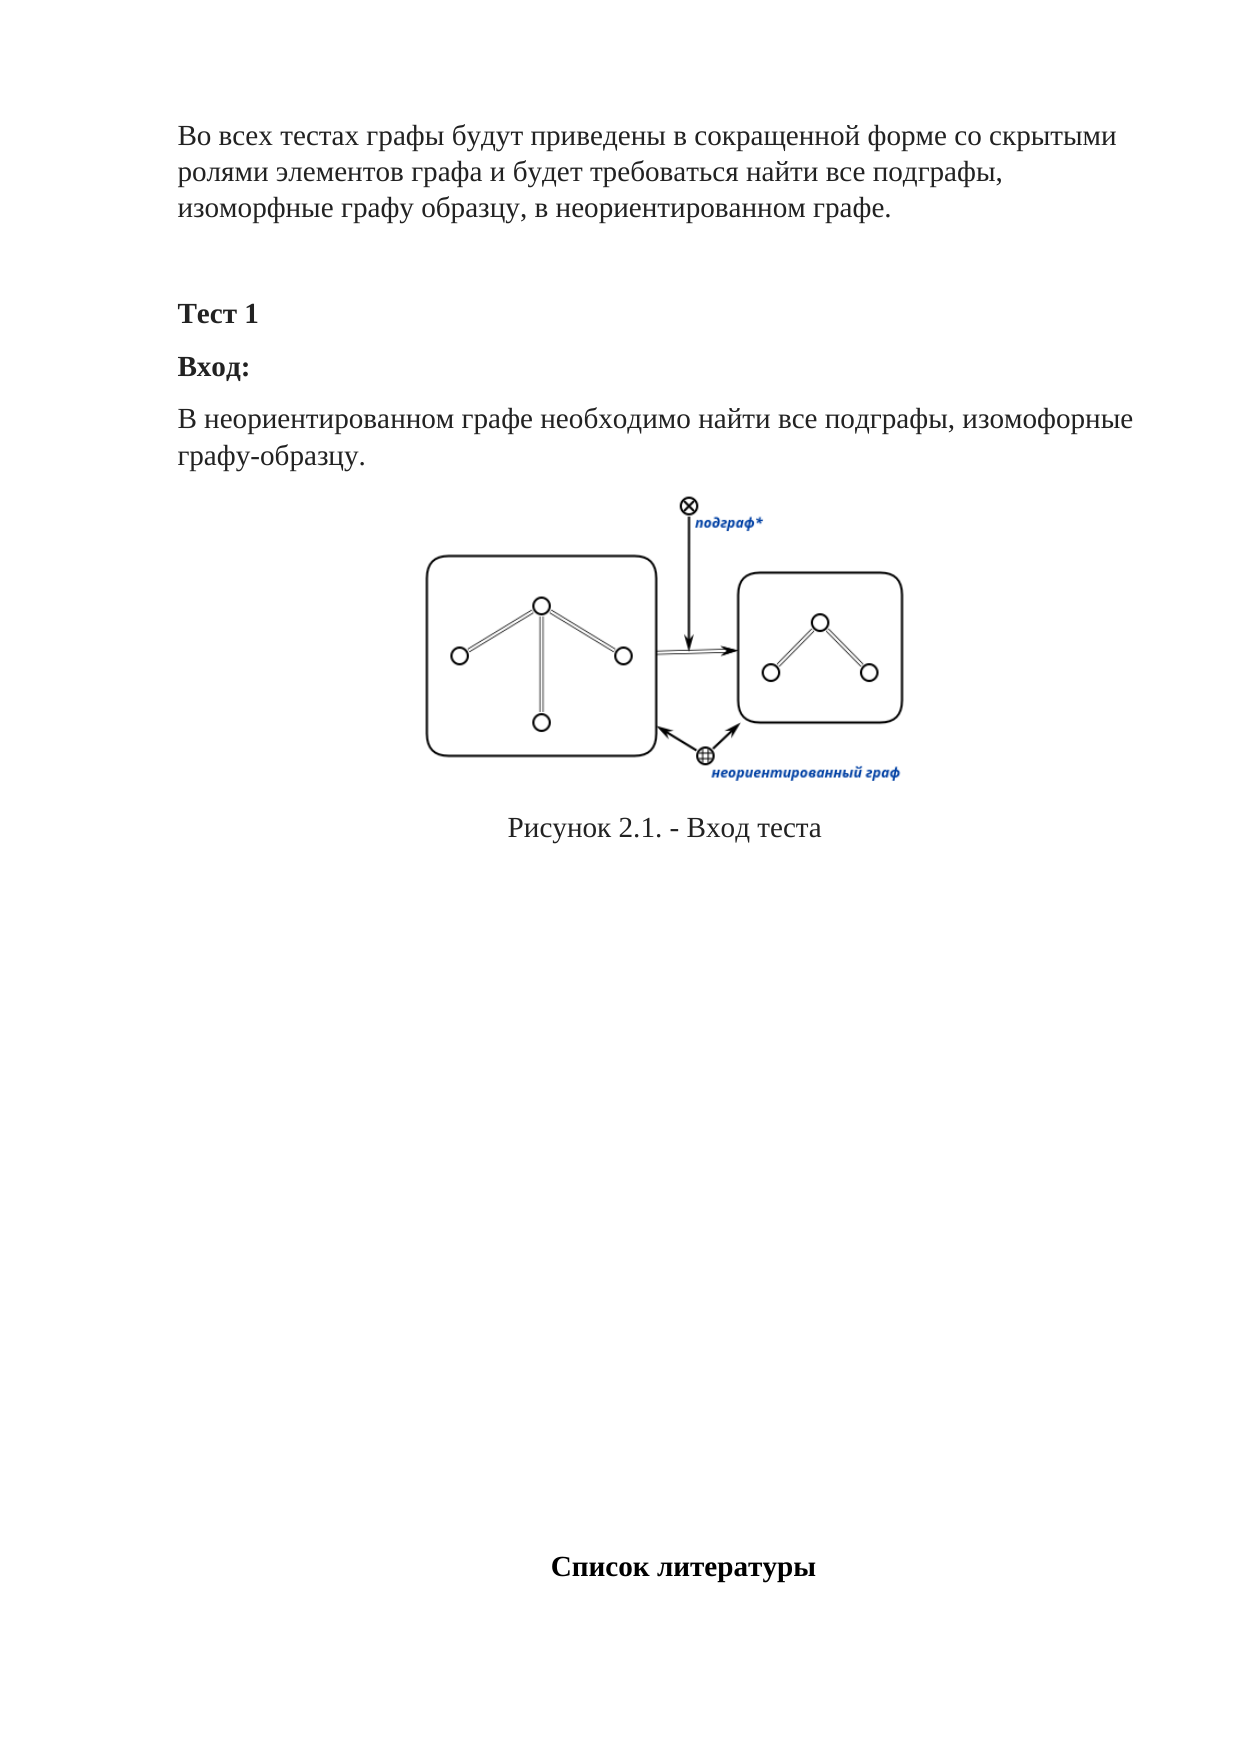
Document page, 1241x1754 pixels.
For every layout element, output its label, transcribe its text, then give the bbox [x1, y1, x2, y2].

text Список литературы [215, 1549, 1152, 1583]
picture [410, 490, 919, 792]
text Во всех тестах графы будут приведены в сокращенной форме со скрытыми ролями элементов графа и будет требоваться найти все подграфы, изоморфные графу образцу, в неориентированном графе. [177, 118, 1152, 224]
text Вход: [177, 349, 1152, 382]
text Рисунок 2.1. - Вход теста [177, 810, 1152, 844]
text Тест 1 [177, 296, 1152, 329]
text В неориентированном графе необходимо найти все подграфы, изомофорные графу-образцу. [177, 402, 1152, 471]
